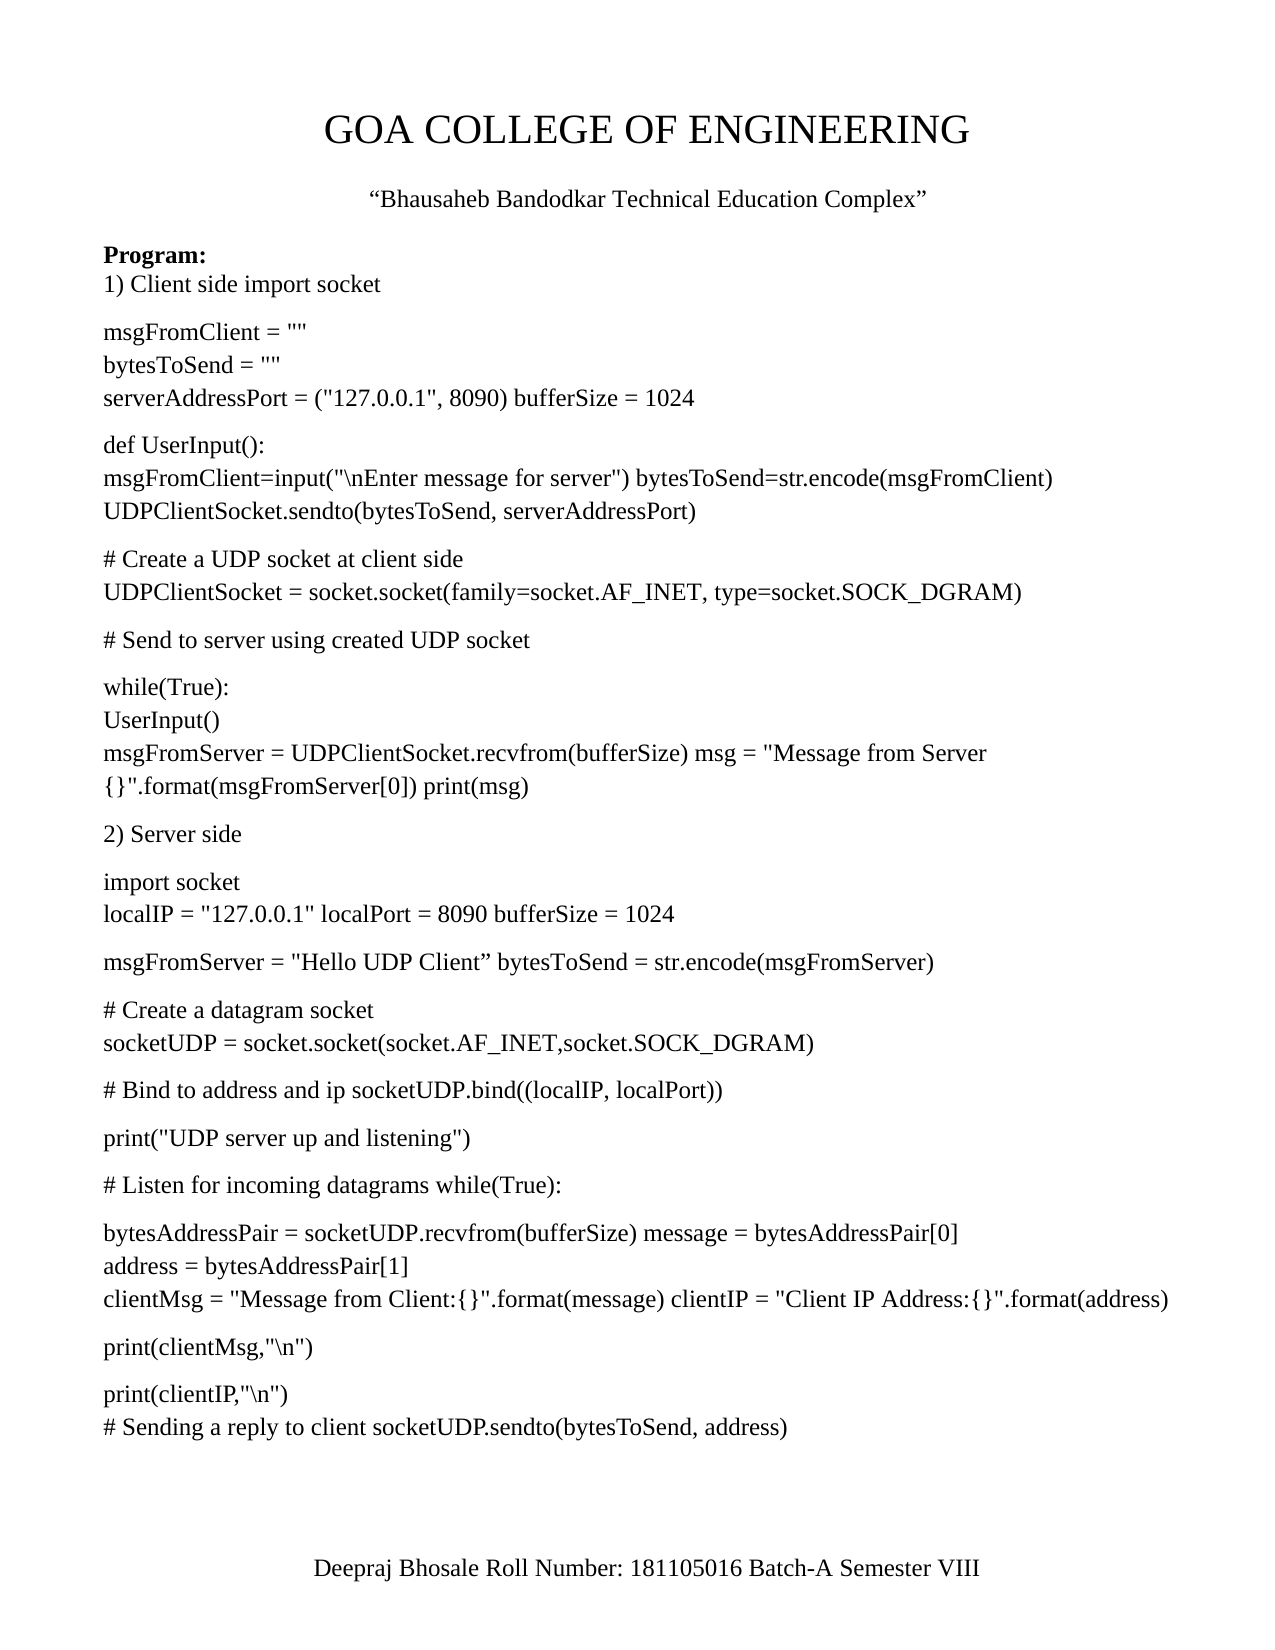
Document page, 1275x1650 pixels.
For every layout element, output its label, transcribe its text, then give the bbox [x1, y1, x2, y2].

text 1) Client side import socket [103, 269, 1191, 298]
text # Create a UDP socket at client side UDPClientSocket = socket.socket(family=socket.AF_INET, type=socket.SOCK_DGRAM) [103, 544, 1191, 606]
text # Bind to address and ip socketUDP.bind((localIP, localPort)) [103, 1075, 1191, 1104]
text import socket localIP = "127.0.0.1" localPort = 8090 bufferSize = 1024 [103, 867, 1191, 928]
text Program: [103, 240, 1191, 269]
text msgFromServer = "Hello UDP Client” bytesToSend = str.encode(msgFromServer) [103, 947, 1191, 976]
text print("UDP server up and listening") [103, 1123, 1191, 1152]
text bytesAddressPair = socketUDP.recvfrom(bufferSize) message = bytesAddressPair[0] address = bytesAddressPair[1] clientMsg = "Message from Client:{}".format(message) clientIP = "Client IP Address:{}".format(address) [103, 1218, 1191, 1313]
text print(clientIP,"\n") # Sending a reply to client socketUDP.sendto(bytesToSend, address) [103, 1379, 1191, 1441]
text 2) Server side [103, 819, 1191, 848]
text while(True): UserInput() msgFromServer = UDPClientSocket.recvfrom(bufferSize) msg = "Message from Server {}".format(msgFromServer[0]) print(msg) [103, 672, 1191, 800]
text # Listen for incoming datagrams while(True): [103, 1171, 1191, 1199]
text print(clientMsg,"\n") [103, 1332, 1191, 1361]
text def UserInput(): msgFromClient=input("\nEnter message for server") bytesToSend=str.encode(msgFromClient) UDPClientSocket.sendto(bytesToSend, serverAddressPort) [103, 430, 1191, 525]
text msgFromClient = "" bytesToSend = "" serverAddressPort = ("127.0.0.1", 8090) bufferSize = 1024 [103, 317, 1191, 412]
text # Send to server using created UDP socket [103, 625, 1191, 653]
text # Create a datagram socket socketUDP = socket.socket(socket.AF_INET,socket.SOCK_DGRAM) [103, 995, 1191, 1057]
